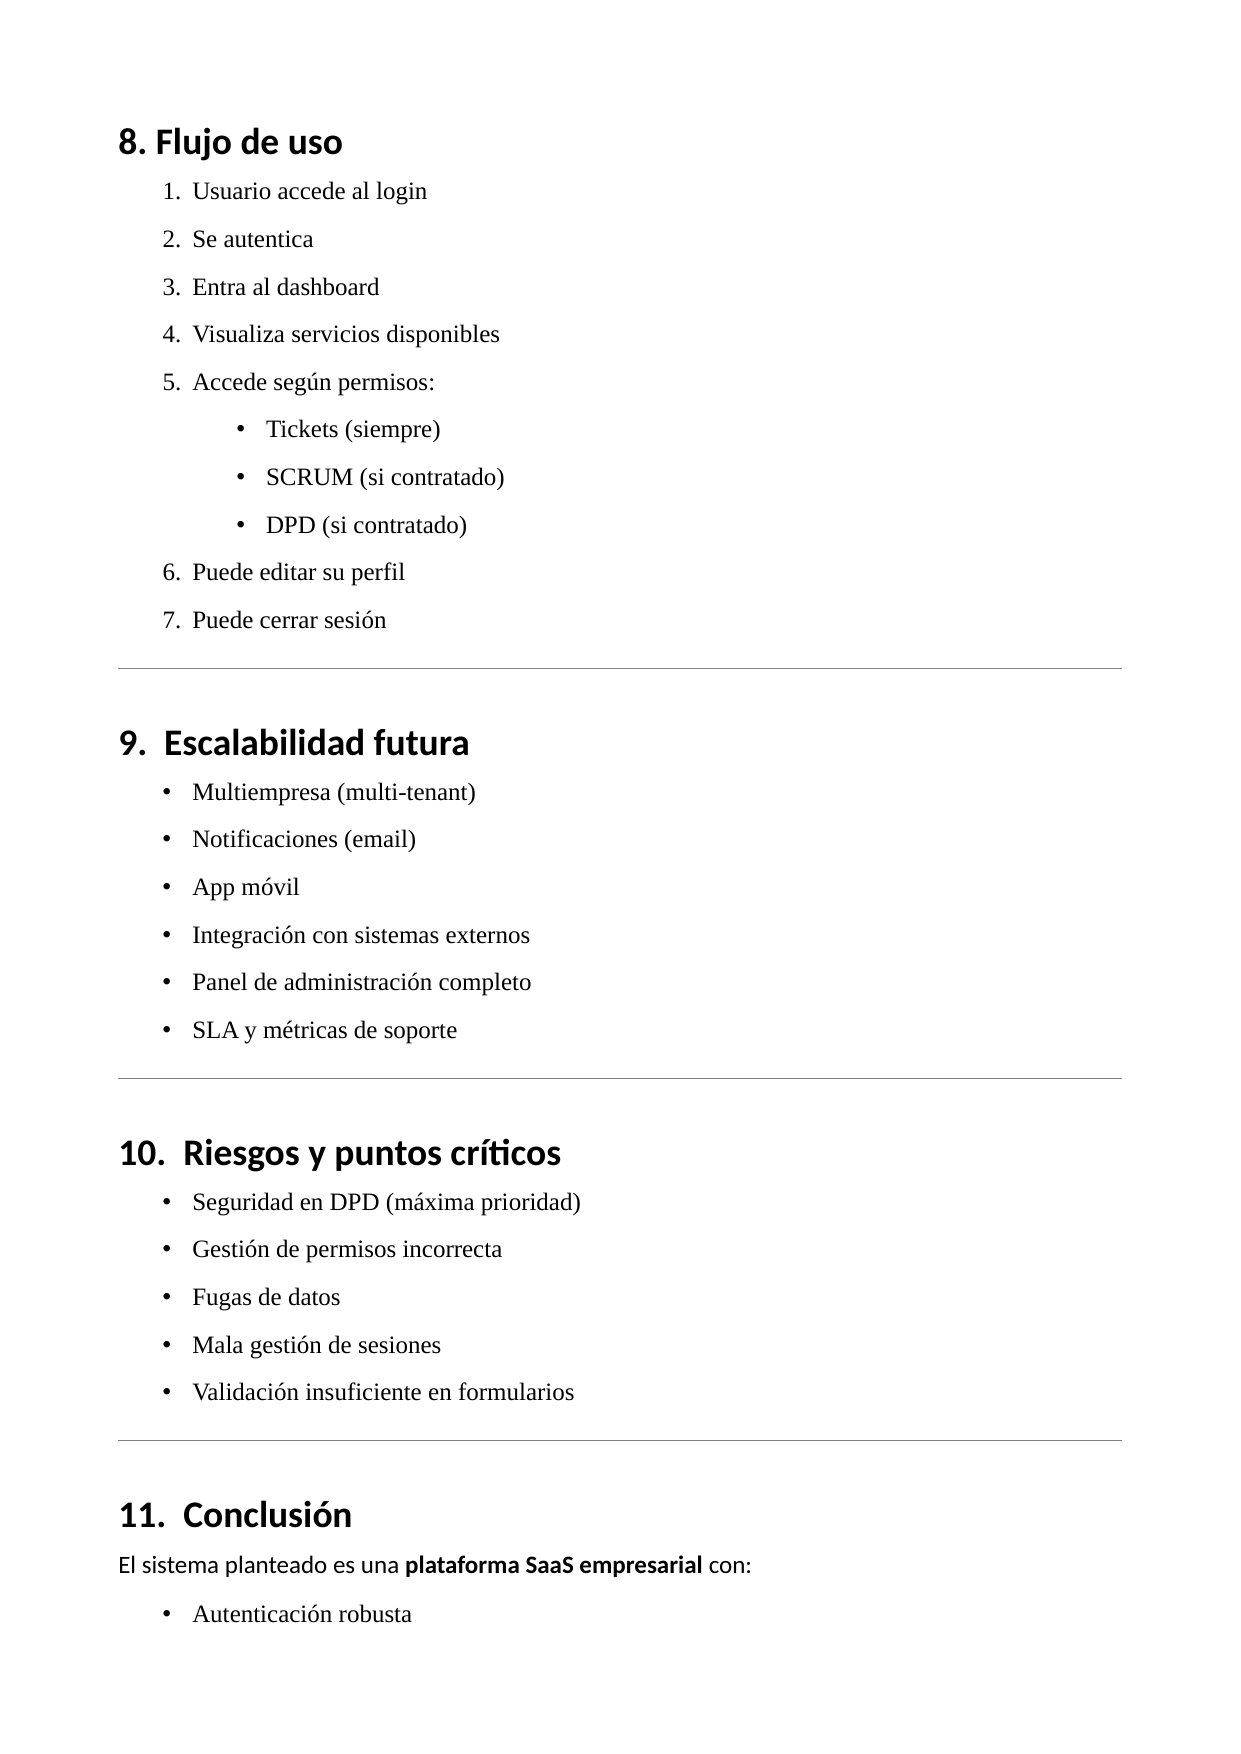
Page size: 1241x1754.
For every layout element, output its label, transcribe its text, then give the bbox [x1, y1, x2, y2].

list Se autentica [162, 224, 1122, 253]
list SLA y métricas de soporte [162, 1015, 1122, 1044]
list Integración con sistemas externos [162, 920, 1122, 948]
list Puede cerrar sesión [162, 605, 1122, 634]
list Entra al dashboard [162, 272, 1122, 300]
list DPD (si contratado) [236, 510, 1122, 538]
list Visualiza servicios disponibles [162, 319, 1122, 348]
list Autenticación robusta [162, 1599, 1122, 1628]
subtitle 9. Escalabilidad futura [118, 718, 1122, 764]
list Usuario accede al login [162, 176, 1122, 205]
list Gestión de permisos incorrecta [162, 1234, 1122, 1263]
subtitle 8. Flujo de uso [118, 118, 1122, 164]
subtitle 10. Riesgos y puntos críticos [118, 1128, 1122, 1174]
list Tickets (siempre) [236, 414, 1122, 443]
list Mala gestión de sesiones [162, 1330, 1122, 1358]
list Notificaciones (email) [162, 824, 1122, 853]
list Multiempresa (multi-tenant) [162, 777, 1122, 806]
list Fugas de datos [162, 1282, 1122, 1311]
text El sistema planteado es una plataforma SaaS empresarial con: [118, 1549, 1122, 1580]
subtitle 11. Conclusión [118, 1491, 1122, 1537]
list SCRUM (si contratado) [236, 462, 1122, 491]
list App móvil [162, 872, 1122, 901]
list Panel de administración completo [162, 967, 1122, 996]
list Validación insuficiente en formularios [162, 1377, 1122, 1406]
list Seguridad en DPD (máxima prioridad) [162, 1187, 1122, 1216]
list Puede editar su perfil [162, 557, 1122, 586]
list Accede según permisos: [162, 367, 1122, 396]
